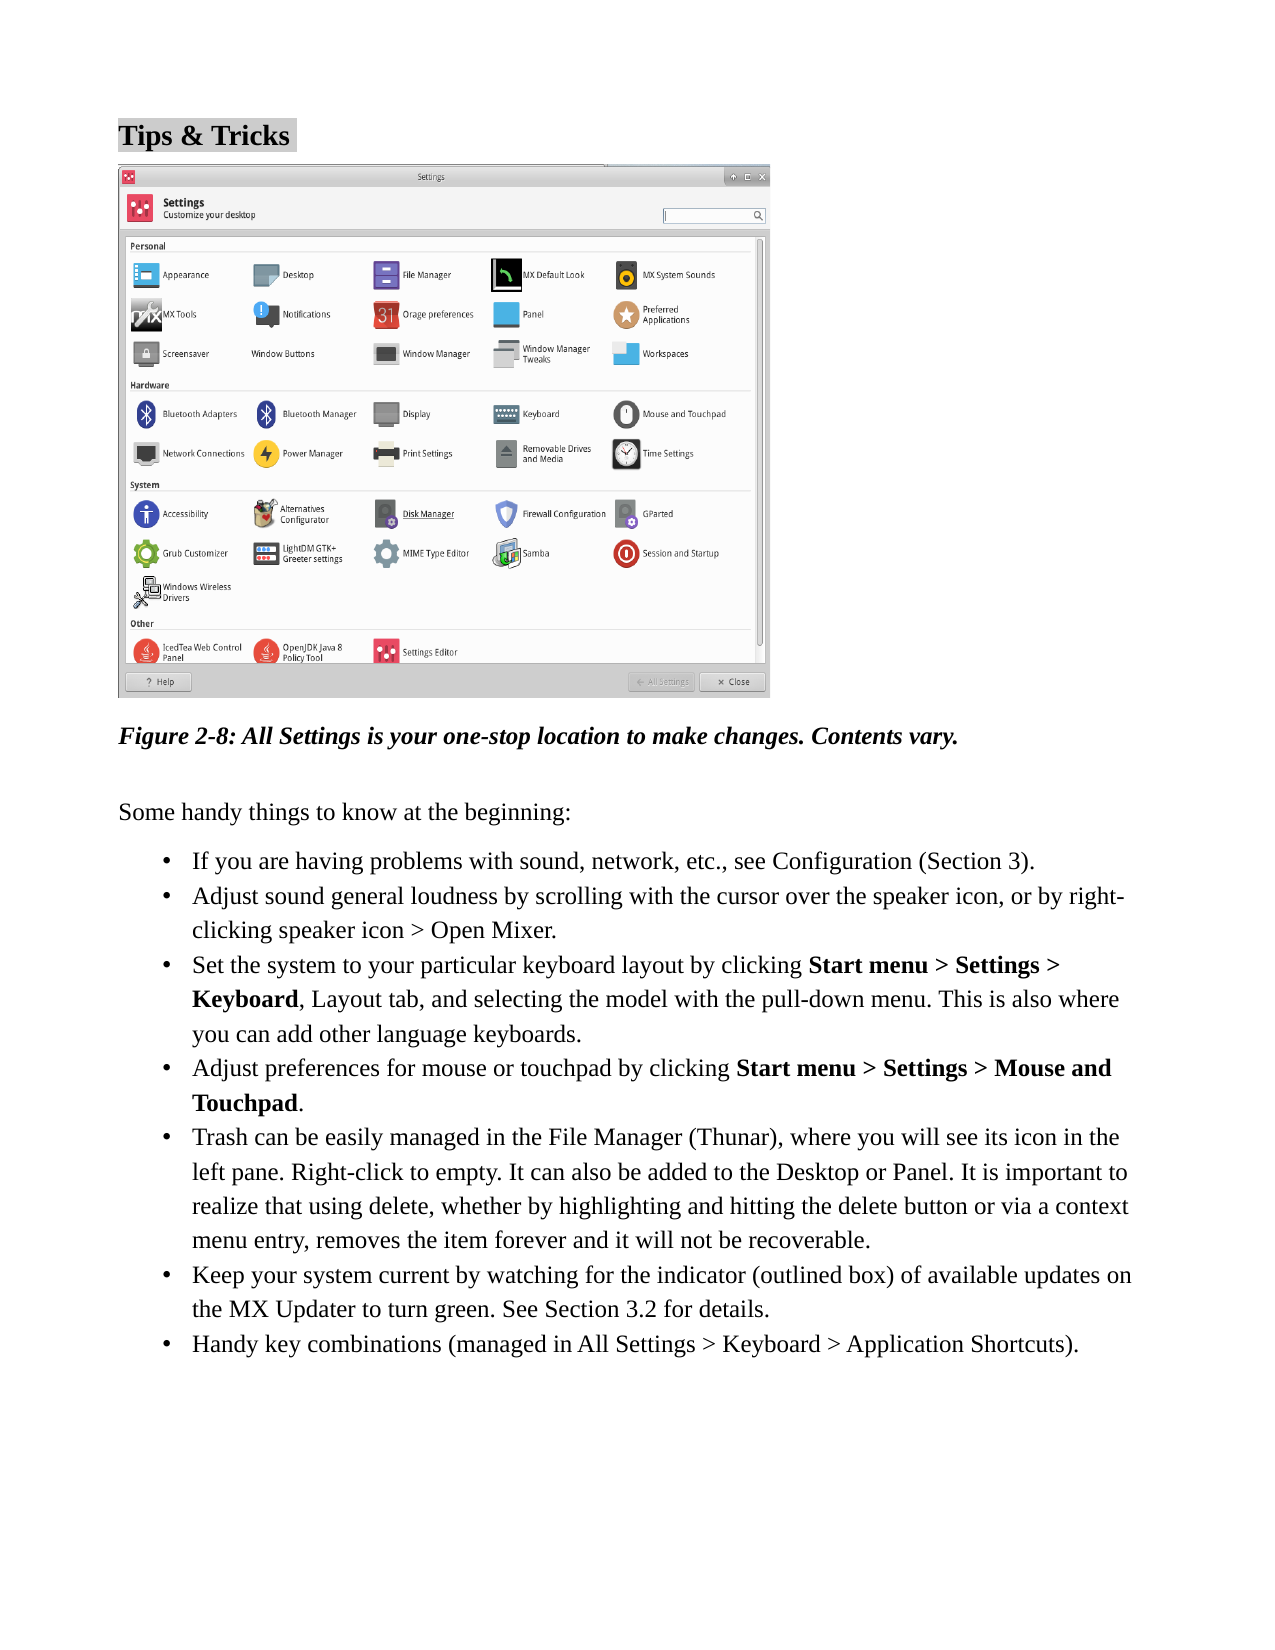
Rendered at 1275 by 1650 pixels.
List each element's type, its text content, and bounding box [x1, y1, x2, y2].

list Trash can be easily managed in the File Manager (Thunar), where you will see its icon in the left pane. Right-click to empty. It can also be added to the Desktop or Panel. It is important to realize that using delete, whether by highlighting and hitting the delete button or via a context menu entry, removes the item forever and it will not be recoverable. [162, 1122, 1157, 1254]
list Adjust preferences for mouse or touchpad by clicking Start menu > Settings > Mouse and Touchpad. [162, 1053, 1157, 1116]
text Some handy things to know at the beginning: [118, 797, 1157, 826]
subtitle Tips & Tricks [297, 118, 1157, 152]
list Set the system to your particular keyboard layout by clicking Start menu > Settings > Keyboard, Layout tab, and selecting the model with the pull-down menu. This is also where you can add other language keyboards. [162, 950, 1157, 1047]
list Keep your system current by watching for the indicator (outlined box) of available updates on the MX Updater to turn green. See Section 3.2 for details. [162, 1260, 1157, 1323]
text Figure 2-8: All Settings is your one-stop location to make changes. Contents vary. [118, 721, 1157, 750]
list Handy key combinations (managed in All Settings > Keyboard > Application Shortcuts). [162, 1329, 1157, 1358]
list Adjust sound general loudness by scrolling with the cursor over the speaker icon, or by right-clicking speaker icon > Open Mixer. [162, 881, 1157, 944]
picture [118, 164, 771, 698]
list If you are having problems with sound, network, etc., see Configuration (Section 3). [162, 846, 1157, 875]
